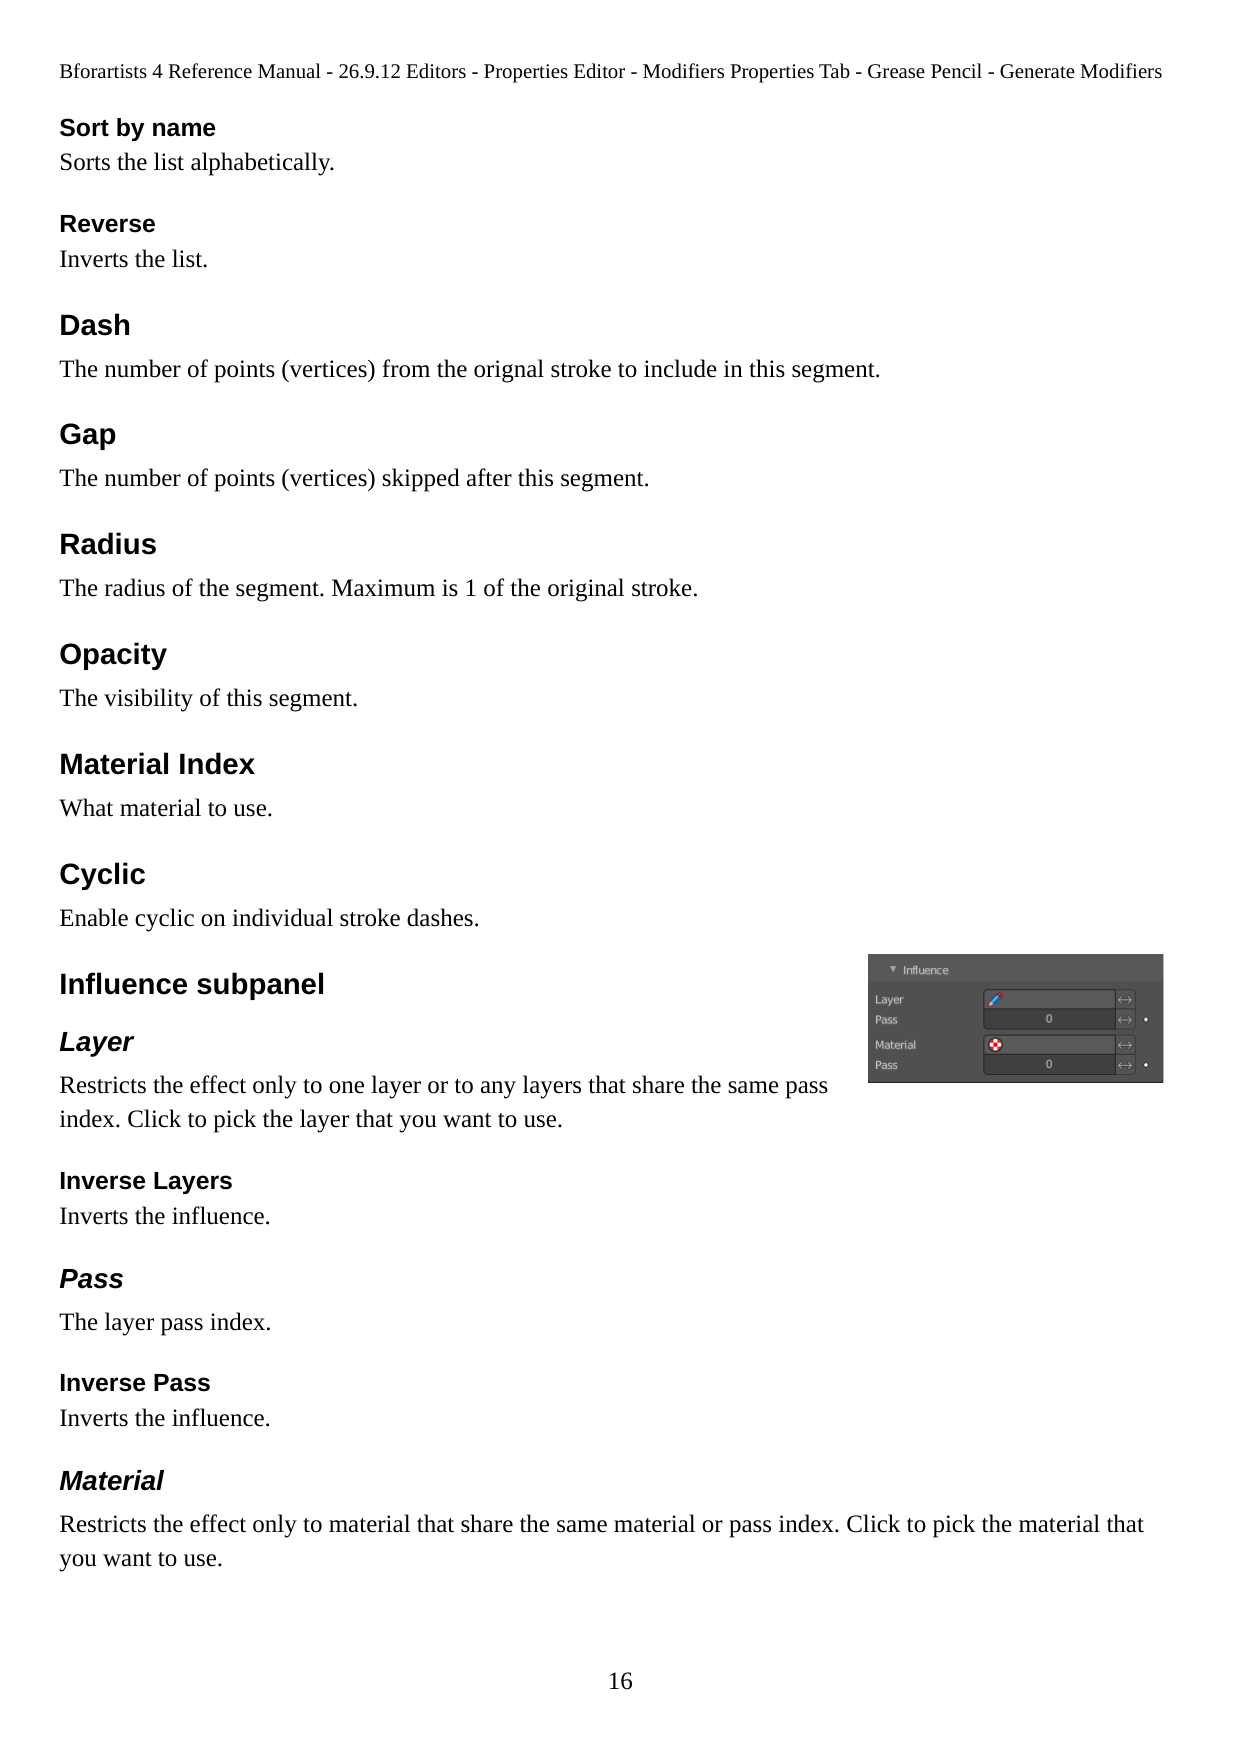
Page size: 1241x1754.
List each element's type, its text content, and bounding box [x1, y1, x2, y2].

text The number of points (vertices) skipped after this segment. [59, 463, 1181, 492]
text What material to use. [59, 793, 1181, 822]
text The radius of the segment. Maximum is 1 of the original stroke. [59, 573, 1181, 602]
text Enable cyclic on individual stroke dashes. [59, 903, 1181, 932]
text The visibility of this segment. [59, 683, 1181, 712]
subtitle Influence subpanel [59, 967, 868, 1001]
subtitle Material [59, 1464, 1181, 1496]
subtitle Material Index [59, 747, 1181, 781]
text The number of points (vertices) from the orignal stroke to include in this segment. [59, 354, 1181, 382]
text Inverts the influence. [59, 1201, 1181, 1229]
subtitle [1164, 1026, 1181, 1057]
text Inverts the influence. [59, 1403, 1181, 1432]
text Restricts the effect only to one layer or to any layers that share the same pass index. Click to pick the layer that you want to use. [59, 1070, 1181, 1133]
subtitle Gap [59, 417, 1181, 451]
subtitle Opacity [59, 637, 1181, 671]
subtitle Inverse Pass [59, 1368, 1181, 1397]
text Restricts the effect only to material that share the same material or pass index. Click to pick the material that you want to use. [59, 1509, 1181, 1572]
subtitle Cyclic [59, 857, 1181, 891]
subtitle Inverse Layers [59, 1166, 1181, 1194]
subtitle Reverse [59, 209, 1181, 237]
subtitle Sort by name [59, 113, 1181, 141]
text The layer pass index. [59, 1307, 1181, 1335]
subtitle [1164, 967, 1181, 1001]
picture [868, 954, 1164, 1083]
text Sorts the list alphabetically. [59, 147, 1181, 176]
subtitle Pass [59, 1262, 1181, 1294]
subtitle Radius [59, 527, 1181, 561]
text Inverts the list. [59, 244, 1181, 272]
subtitle Dash [59, 307, 1181, 341]
subtitle Layer [59, 1026, 868, 1057]
